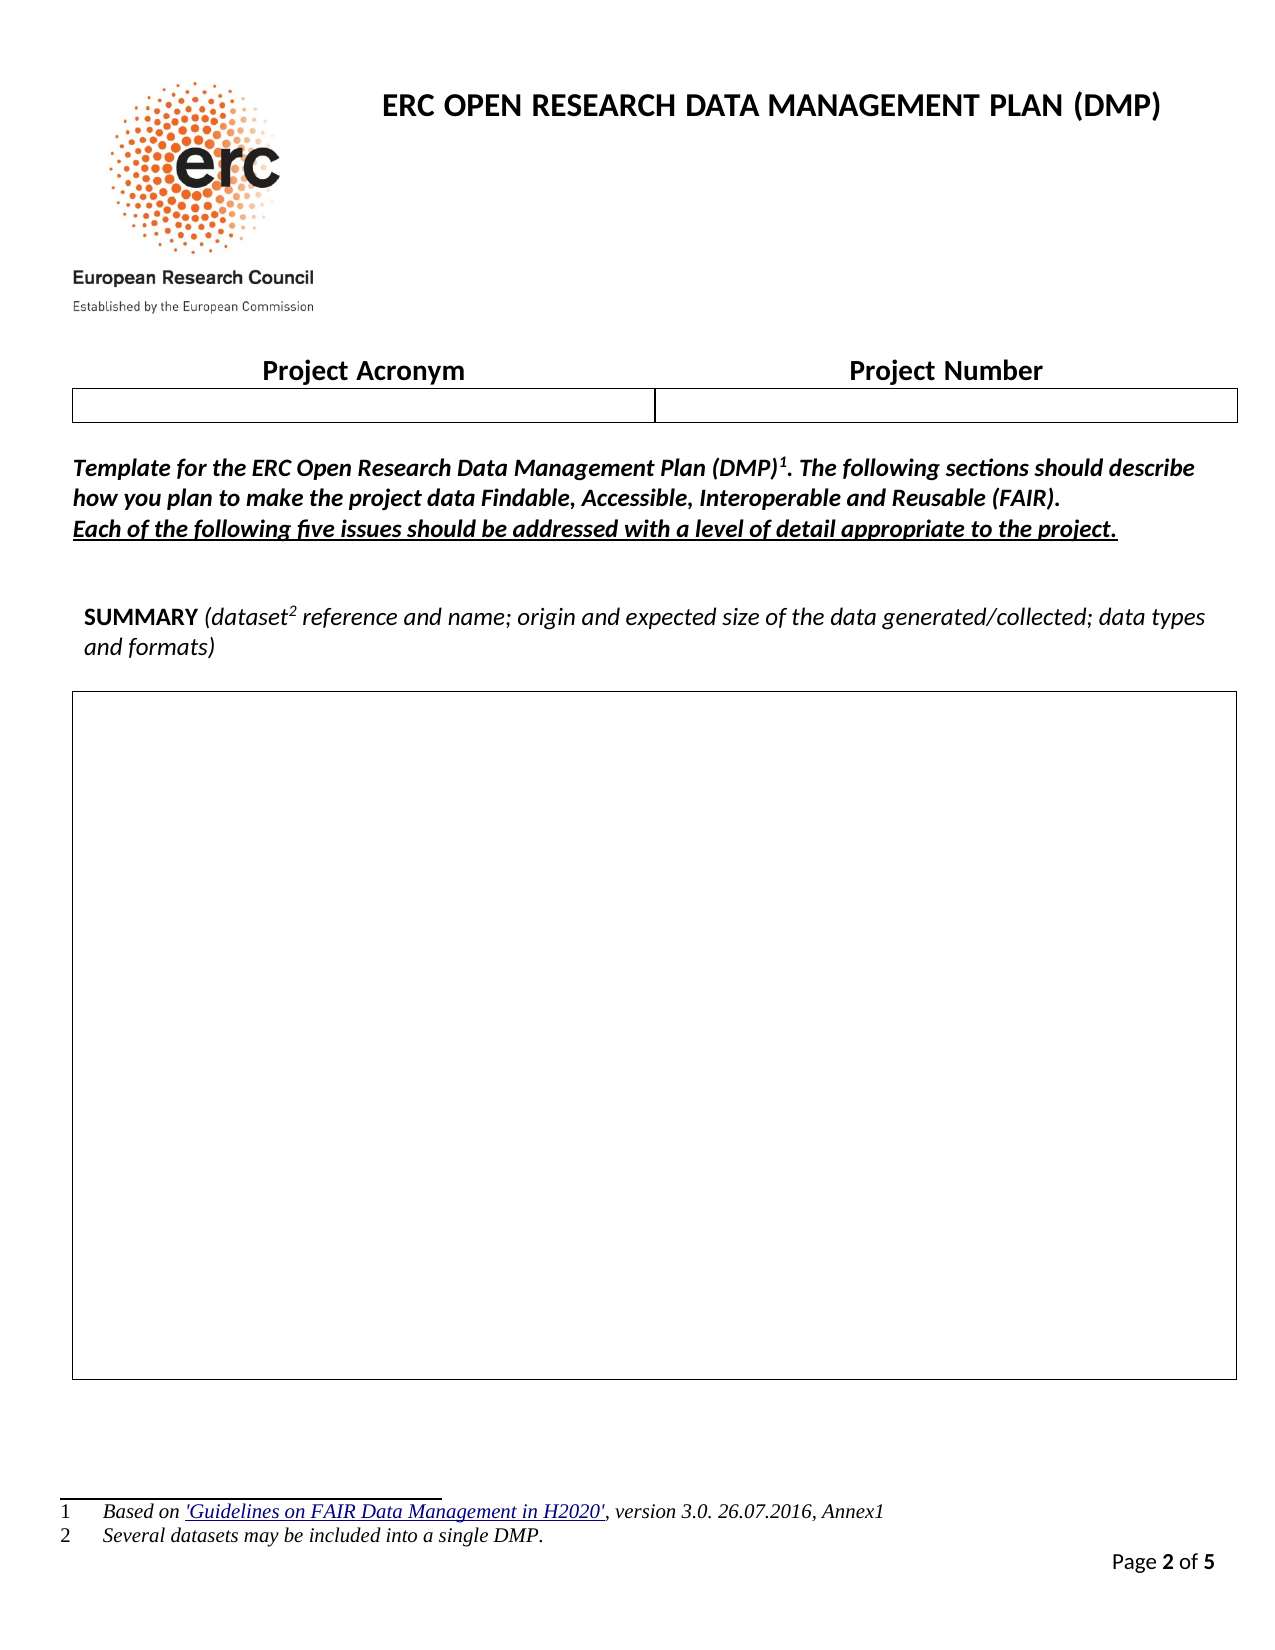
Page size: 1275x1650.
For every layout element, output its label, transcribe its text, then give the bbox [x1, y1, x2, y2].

text Template for the ERC Open Research Data Management Plan (DMP). The following sections should describe how you plan to make the project data Findable, Accessible, Interoperable and Reusable (FAIR). [73, 452, 1215, 513]
table_header Project Acronym [73, 352, 655, 387]
table_cell [73, 389, 654, 422]
text ERC OPEN RESEARCH DATA MANAGEMENT PLAN (DMP) [382, 83, 1200, 124]
table_cell [656, 389, 1237, 422]
table_cell [73, 692, 1236, 1378]
text Based on 'Guidelines on FAIR Data Management in H2020', version 3.0. 26.07.2016, Annex1 [60, 1499, 1215, 1523]
table_header SUMMARY (dataset reference and name; origin and expected size of the data generated/collected; data types and formats) [73, 601, 1237, 691]
text Each of the following five issues should be addressed with a level of detail appropriate to the project. [73, 513, 1215, 543]
table_header Project Number [655, 352, 1237, 387]
